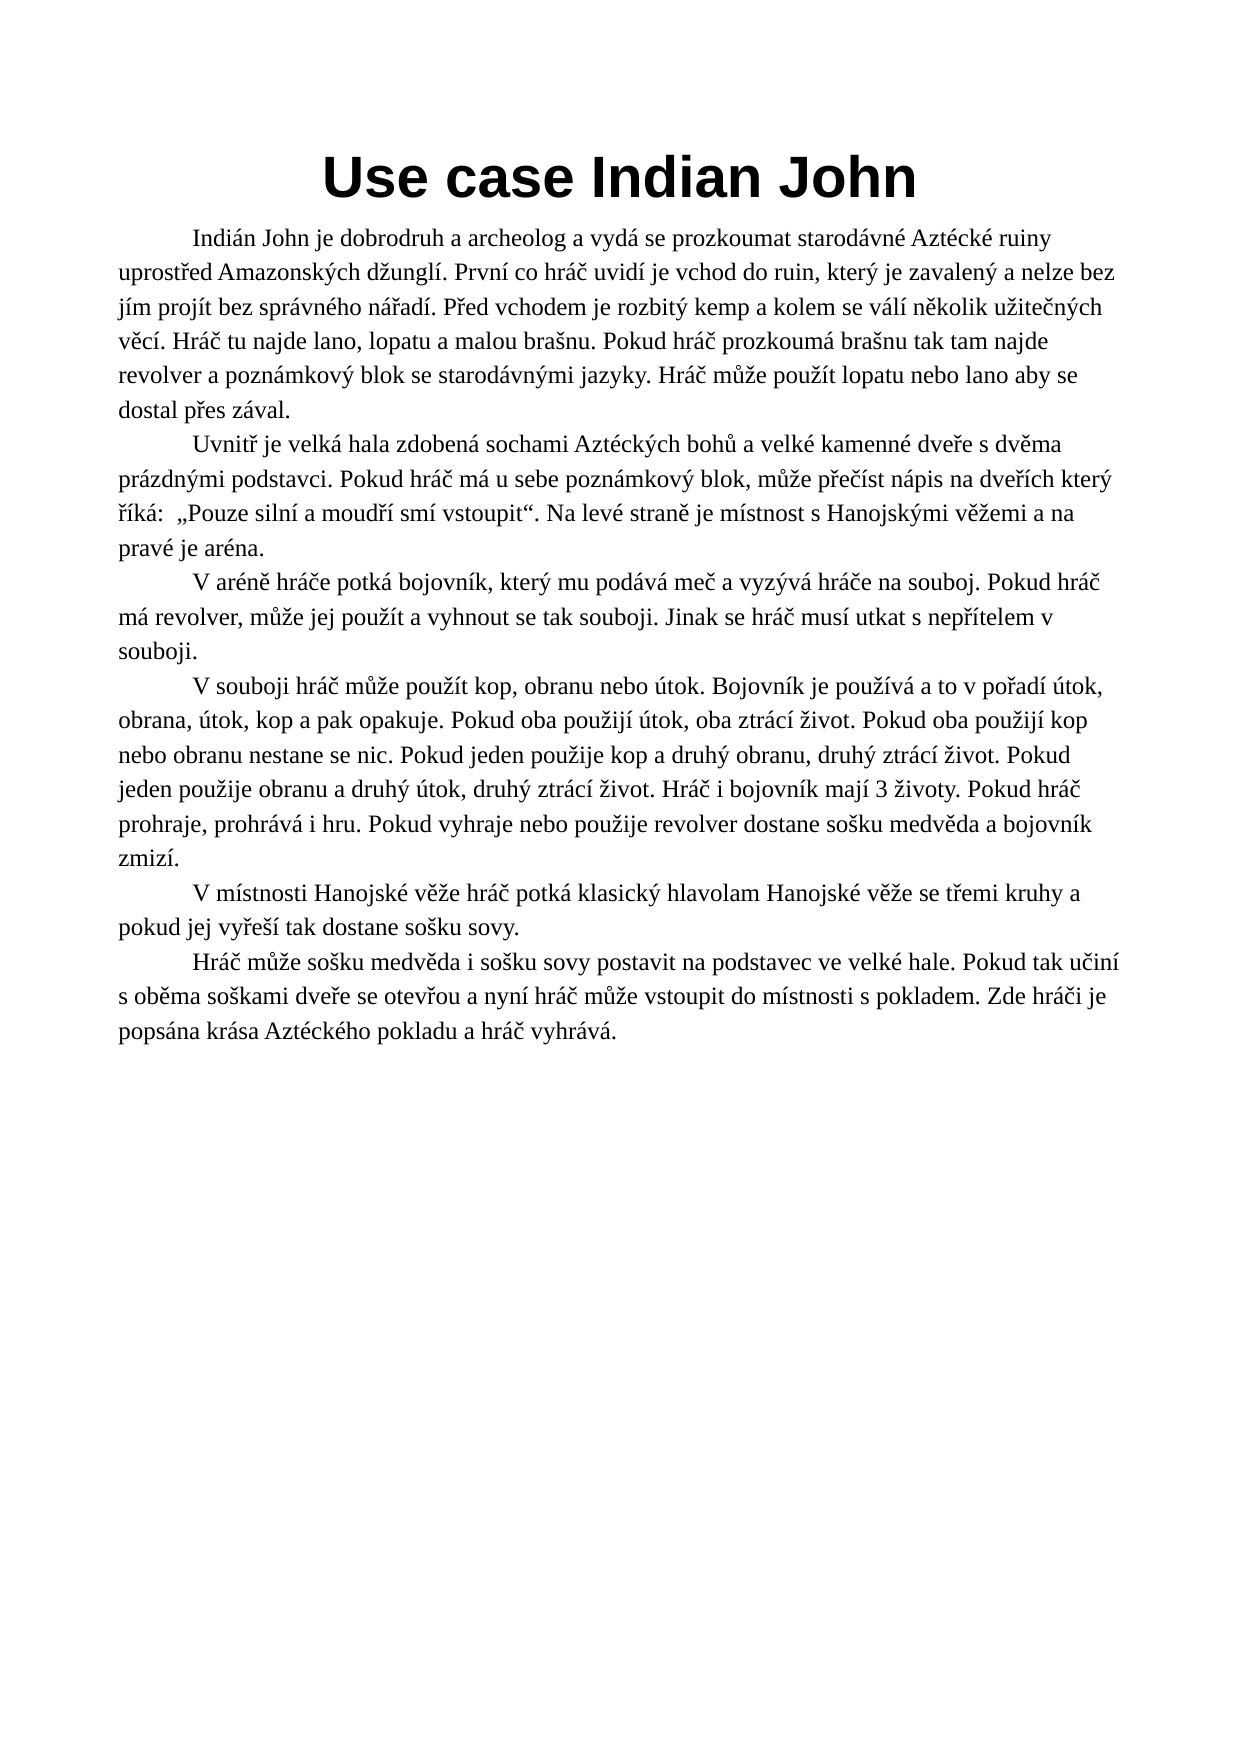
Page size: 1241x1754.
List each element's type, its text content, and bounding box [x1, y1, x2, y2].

title Use case Indian John [118, 143, 1122, 210]
text Indián John je dobrodruh a archeolog a vydá se prozkoumat starodávné Aztécké ruiny uprostřed Amazonských džunglí. První co hráč uvidí je vchod do ruin, který je zavalený a nelze bez jím projít bez správného nářadí. Před vchodem je rozbitý kemp a kolem se válí několik užitečných věcí. Hráč tu najde lano, lopatu a malou brašnu. Pokud hráč prozkoumá brašnu tak tam najde revolver a poznámkový blok se starodávnými jazyky. Hráč může použít lopatu nebo lano aby se dostal přes zával. Uvnitř je velká hala zdobená sochami Aztéckých bohů a velké kamenné dveře s dvěma prázdnými podstavci. Pokud hráč má u sebe poznámkový blok, může přečíst nápis na dveřích který říká: „Pouze silní a moudří smí vstoupit“. Na levé straně je místnost s Hanojskými věžemi a na pravé je aréna. V aréně hráče potká bojovník, který mu podává meč a vyzývá hráče na souboj. Pokud hráč má revolver, může jej použít a vyhnout se tak souboji. Jinak se hráč musí utkat s nepřítelem v souboji. V souboji hráč může použít kop, obranu nebo útok. Bojovník je používá a to v pořadí útok, obrana, útok, kop a pak opakuje. Pokud oba použijí útok, oba ztrácí život. Pokud oba použijí kop nebo obranu nestane se nic. Pokud jeden použije kop a druhý obranu, druhý ztrácí život. Pokud jeden použije obranu a druhý útok, druhý ztrácí život. Hráč i bojovník mají 3 životy. Pokud hráč prohraje, prohrává i hru. Pokud vyhraje nebo použije revolver dostane sošku medvěda a bojovník zmizí. V místnosti Hanojské věže hráč potká klasický hlavolam Hanojské věže se třemi kruhy a pokud jej vyřeší tak dostane sošku sovy. Hráč může sošku medvěda i sošku sovy postavit na podstavec ve velké hale. Pokud tak učiní s oběma soškami dveře se otevřou a nyní hráč může vstoupit do místnosti s pokladem. Zde hráči je popsána krása Aztéckého pokladu a hráč vyhrává. [118, 223, 1122, 1044]
